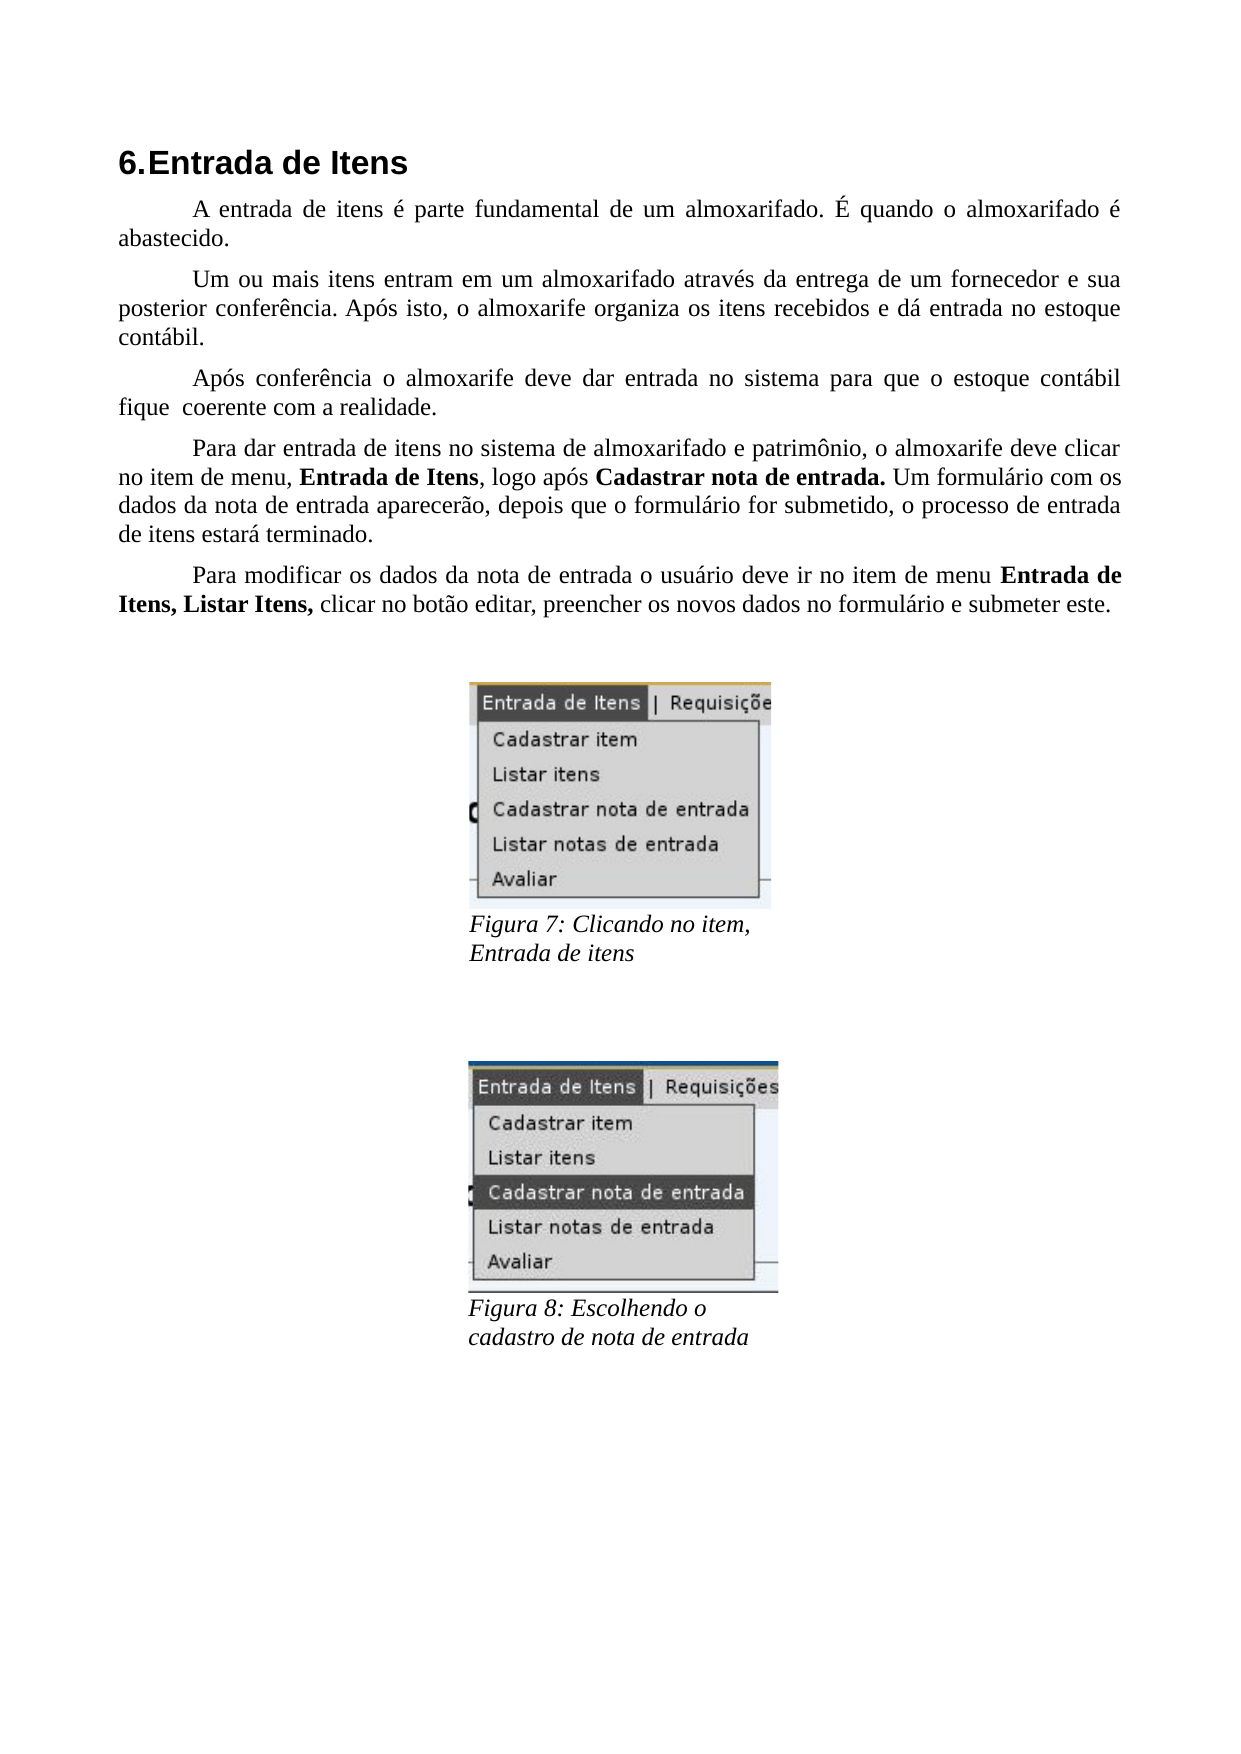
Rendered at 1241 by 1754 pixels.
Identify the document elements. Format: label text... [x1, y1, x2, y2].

text Figura 8: Escolhendo o cadastro de nota de entrada [468, 1293, 778, 1350]
text Um ou mais itens entram em um almoxarifado através da entrega de um fornecedor e sua posterior conferência. Após isto, o almoxarife organiza os itens recebidos e dá entrada no estoque contábil. [118, 264, 1122, 351]
text Após conferência o almoxarife deve dar entrada no sistema para que o estoque contábil fique coerente com a realidade. [118, 363, 1122, 421]
text Para modificar os dados da nota de entrada o usuário deve ir no item de menu Entrada de Itens, Listar Itens, clicar no botão editar, preencher os novos dados no formulário e submeter este. [118, 561, 1122, 618]
text A entrada de itens é parte fundamental de um almoxarifado. É quando o almoxarifado é abastecido. [118, 194, 1122, 252]
picture [468, 1061, 779, 1293]
subtitle Entrada de Itens [118, 143, 1122, 182]
text Figura 7: Clicando no item, Entrada de itens [469, 909, 771, 966]
picture [469, 682, 772, 909]
text Para dar entrada de itens no sistema de almoxarifado e patrimônio, o almoxarife deve clicar no item de menu, Entrada de Itens, logo após Cadastrar nota de entrada. Um formulário com os dados da nota de entrada aparecerão, depois que o formulário for submetido, o processo de entrada de itens estará terminado. [118, 433, 1122, 548]
